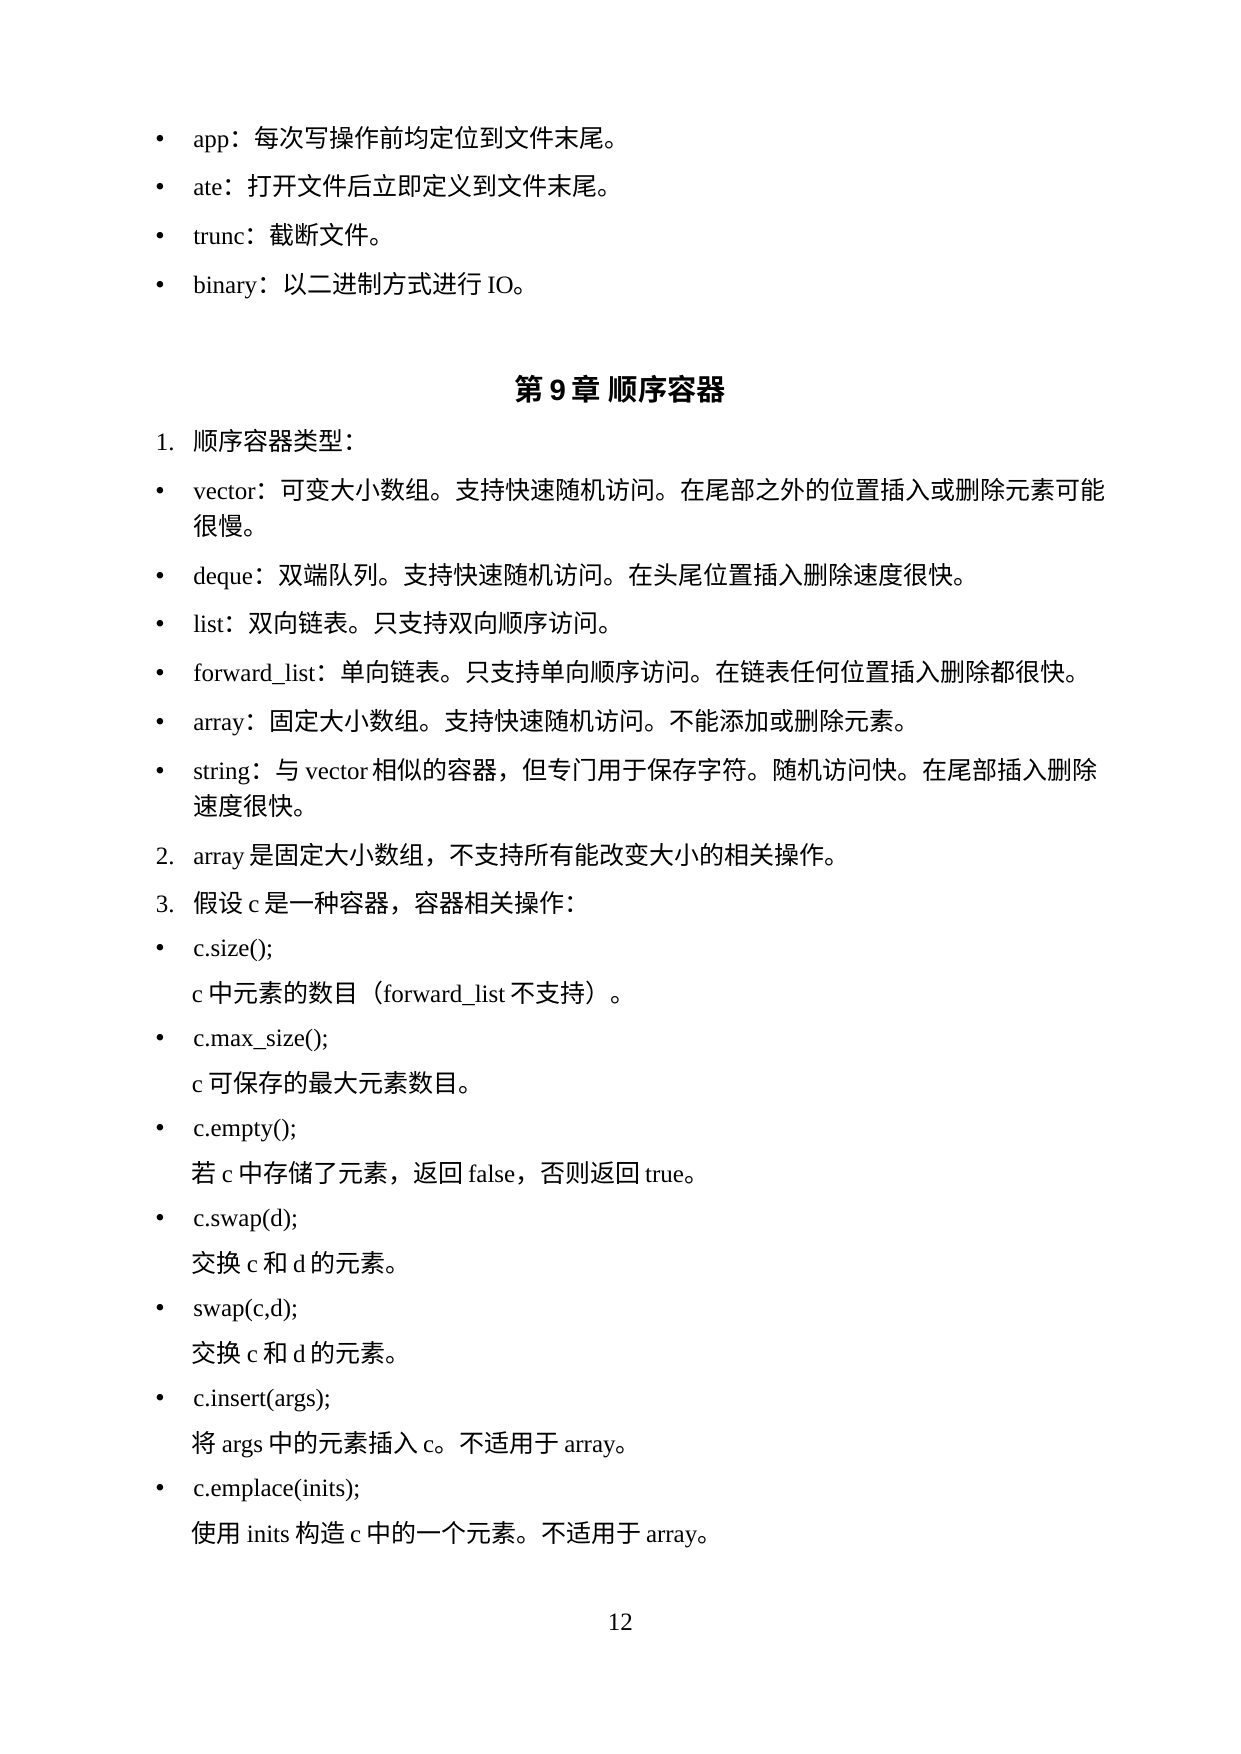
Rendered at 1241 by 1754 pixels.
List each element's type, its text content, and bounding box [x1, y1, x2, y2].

text 交换c和d的元素。 [118, 1244, 1122, 1280]
list ate：打开文件后立即定义到文件末尾。 [156, 167, 1122, 203]
list c.max_size(); [156, 1023, 1122, 1051]
list 顺序容器类型： [156, 421, 1122, 458]
list c.swap(d); [156, 1203, 1122, 1231]
list vector：可变大小数组。支持快速随机访问。在尾部之外的位置插入或删除元素可能很慢。 [156, 470, 1122, 543]
list app：每次写操作前均定位到文件末尾。 [156, 118, 1122, 154]
list trunc：截断文件。 [156, 216, 1122, 252]
subtitle 第9章 顺序容器 [118, 369, 1122, 409]
list swap(c,d); [156, 1293, 1122, 1321]
list deque：双端队列。支持快速随机访问。在头尾位置插入删除速度很快。 [156, 555, 1122, 591]
list c.empty(); [156, 1113, 1122, 1141]
list c.emplace(inits); [156, 1473, 1122, 1501]
text 使用inits构造c中的一个元素。不适用于array。 [118, 1514, 1122, 1550]
list list：双向链表。只支持双向顺序访问。 [156, 604, 1122, 640]
list string：与vector相似的容器，但专门用于保存字符。随机访问快。在尾部插入删除速度很快。 [156, 750, 1122, 823]
list forward_list：单向链表。只支持单向顺序访问。在链表任何位置插入删除都很快。 [156, 653, 1122, 689]
list array：固定大小数组。支持快速随机访问。不能添加或删除元素。 [156, 701, 1122, 738]
list array是固定大小数组，不支持所有能改变大小的相关操作。 [156, 835, 1122, 871]
text 将args中的元素插入c。不适用于array。 [118, 1424, 1122, 1460]
list binary：以二进制方式进行IO。 [156, 264, 1122, 301]
list c.size(); [156, 933, 1122, 961]
text 若c中存储了元素，返回false，否则返回true。 [118, 1154, 1122, 1190]
list 假设c是一种容器，容器相关操作： [156, 884, 1122, 920]
list c.insert(args); [156, 1383, 1122, 1411]
text c可保存的最大元素数目。 [118, 1064, 1122, 1100]
text 交换c和d的元素。 [118, 1334, 1122, 1370]
text c中元素的数目（forward_list不支持）。 [118, 974, 1122, 1010]
